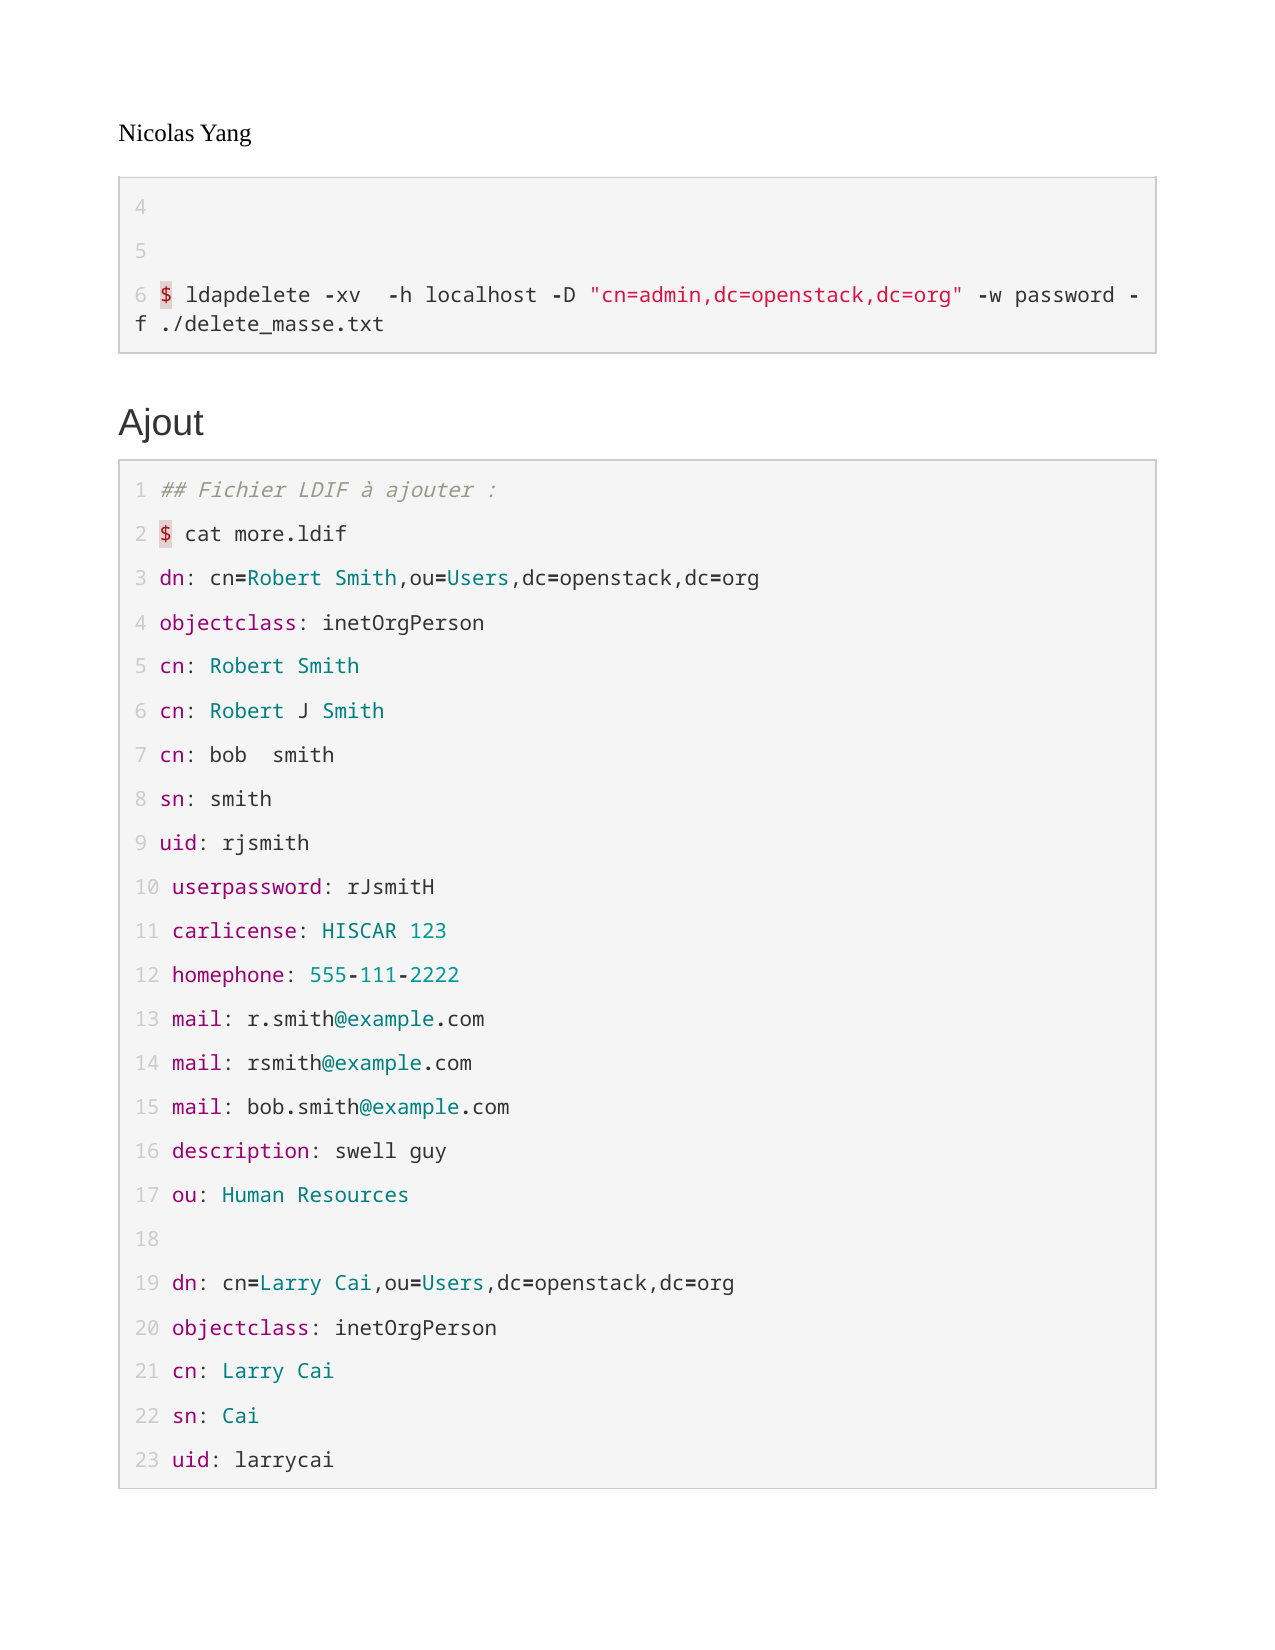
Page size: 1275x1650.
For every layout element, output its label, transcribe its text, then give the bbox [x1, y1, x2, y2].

text 7 cn: bob smith [120, 724, 1155, 768]
text 10 userpassword: rJsmitH [120, 856, 1155, 900]
text 11 carlicense: HISCAR 123 [120, 900, 1155, 944]
text 8 sn: smith [120, 768, 1155, 812]
text 6 $ ldapdelete -xv -h localhost -D "cn=admin,dc=openstack,dc=org" -w password -f ./delete_masse.txt [120, 264, 1155, 352]
text 19 dn: cn=Larry Cai,ou=Users,dc=openstack,dc=org [120, 1252, 1155, 1296]
text 14 mail: rsmith@example.com [120, 1032, 1155, 1076]
text 6 cn: Robert J Smith [120, 679, 1155, 724]
text 12 homephone: 555-111-2222 [120, 944, 1155, 988]
text 17 ou: Human Resources [120, 1164, 1155, 1208]
text 4 objectclass: inetOrgPerson [120, 591, 1155, 636]
text 21 cn: Larry Cai [120, 1341, 1155, 1384]
text 18 [120, 1208, 1155, 1252]
text 2 $ cat more.ldif [120, 503, 1155, 547]
text 23 uid: larrycai [120, 1429, 1155, 1488]
text 5 cn: Robert Smith [120, 636, 1155, 679]
text 3 dn: cn=Robert Smith,ou=Users,dc=openstack,dc=org [120, 547, 1155, 591]
text 9 uid: rjsmith [120, 812, 1155, 856]
text 15 mail: bob.smith@example.com [120, 1076, 1155, 1120]
text 22 sn: Cai [120, 1384, 1155, 1429]
subtitle Ajout [118, 401, 1157, 444]
text 1 ## Fichier LDIF à ajouter : [120, 461, 1155, 503]
text 5 [120, 220, 1155, 264]
text 20 objectclass: inetOrgPerson [120, 1296, 1155, 1341]
text 16 description: swell guy [120, 1120, 1155, 1164]
text 4 [120, 178, 1155, 220]
text 13 mail: r.smith@example.com [120, 988, 1155, 1032]
